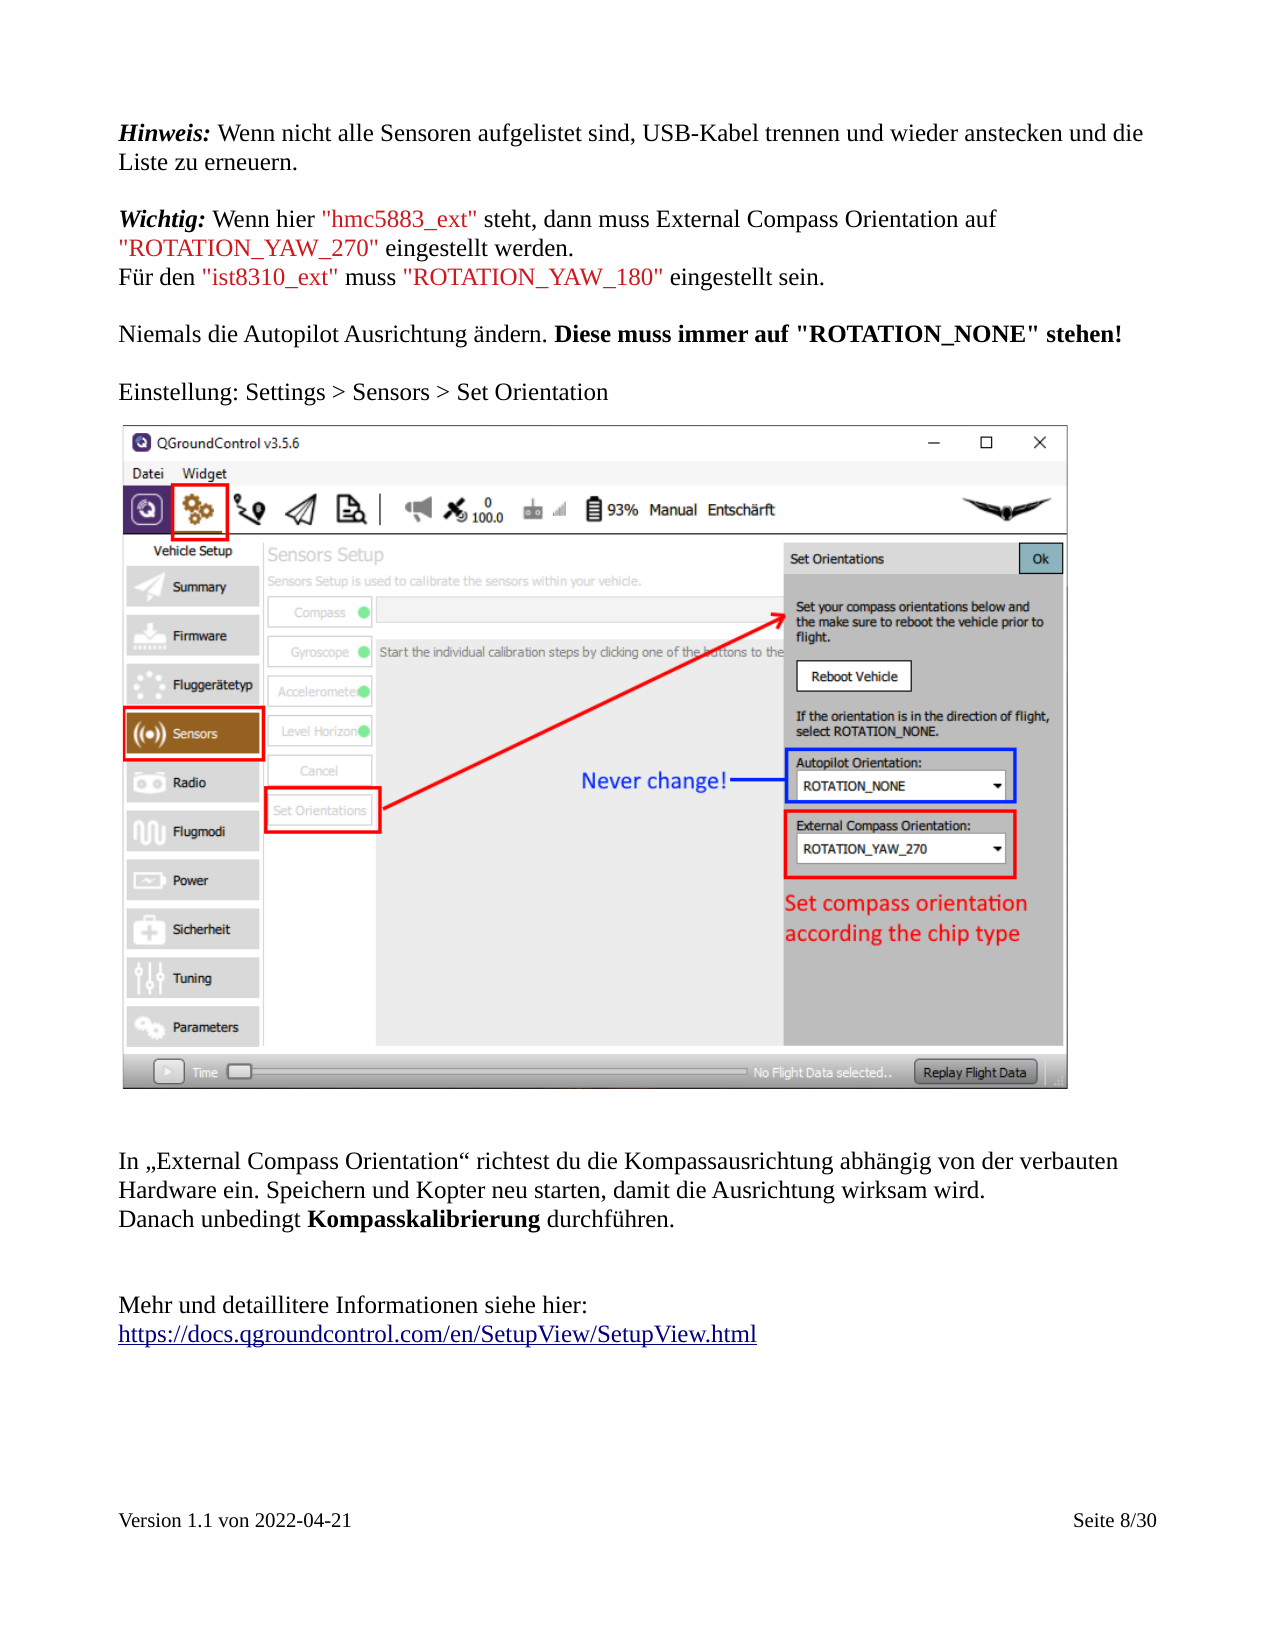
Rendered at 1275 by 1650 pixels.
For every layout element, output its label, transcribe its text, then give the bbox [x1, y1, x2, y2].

text Für den "ist8310_ext" muss "ROTATION_YAW_180" eingestellt sein. [118, 262, 1157, 291]
picture [122, 425, 1068, 1089]
text Wichtig: Wenn hier "hmc5883_ext" steht, dann muss External Compass Orientation auf "ROTATION_YAW_270" eingestellt werden. [118, 204, 1157, 262]
text Niemals die Autopilot Ausrichtung ändern. Diese muss immer auf "ROTATION_NONE" stehen! [118, 319, 1157, 348]
text Mehr und detaillitere Informationen siehe hier: https://docs.qgroundcontrol.com/en/SetupView/SetupView.html [118, 1290, 1157, 1348]
text In „External Compass Orientation“ richtest du die Kompassausrichtung abhängig von der verbauten Hardware ein. Speichern und Kopter neu starten, damit die Ausrichtung wirksam wird. [118, 1146, 1157, 1204]
text Hinweis: Wenn nicht alle Sensoren aufgelistet sind, USB-Kabel trennen und wieder anstecken und die Liste zu erneuern. [118, 118, 1157, 176]
text Danach unbedingt Kompasskalibrierung durchführen. [118, 1204, 1157, 1233]
text Einstellung: Settings > Sensors > Set Orientation [118, 377, 1157, 406]
